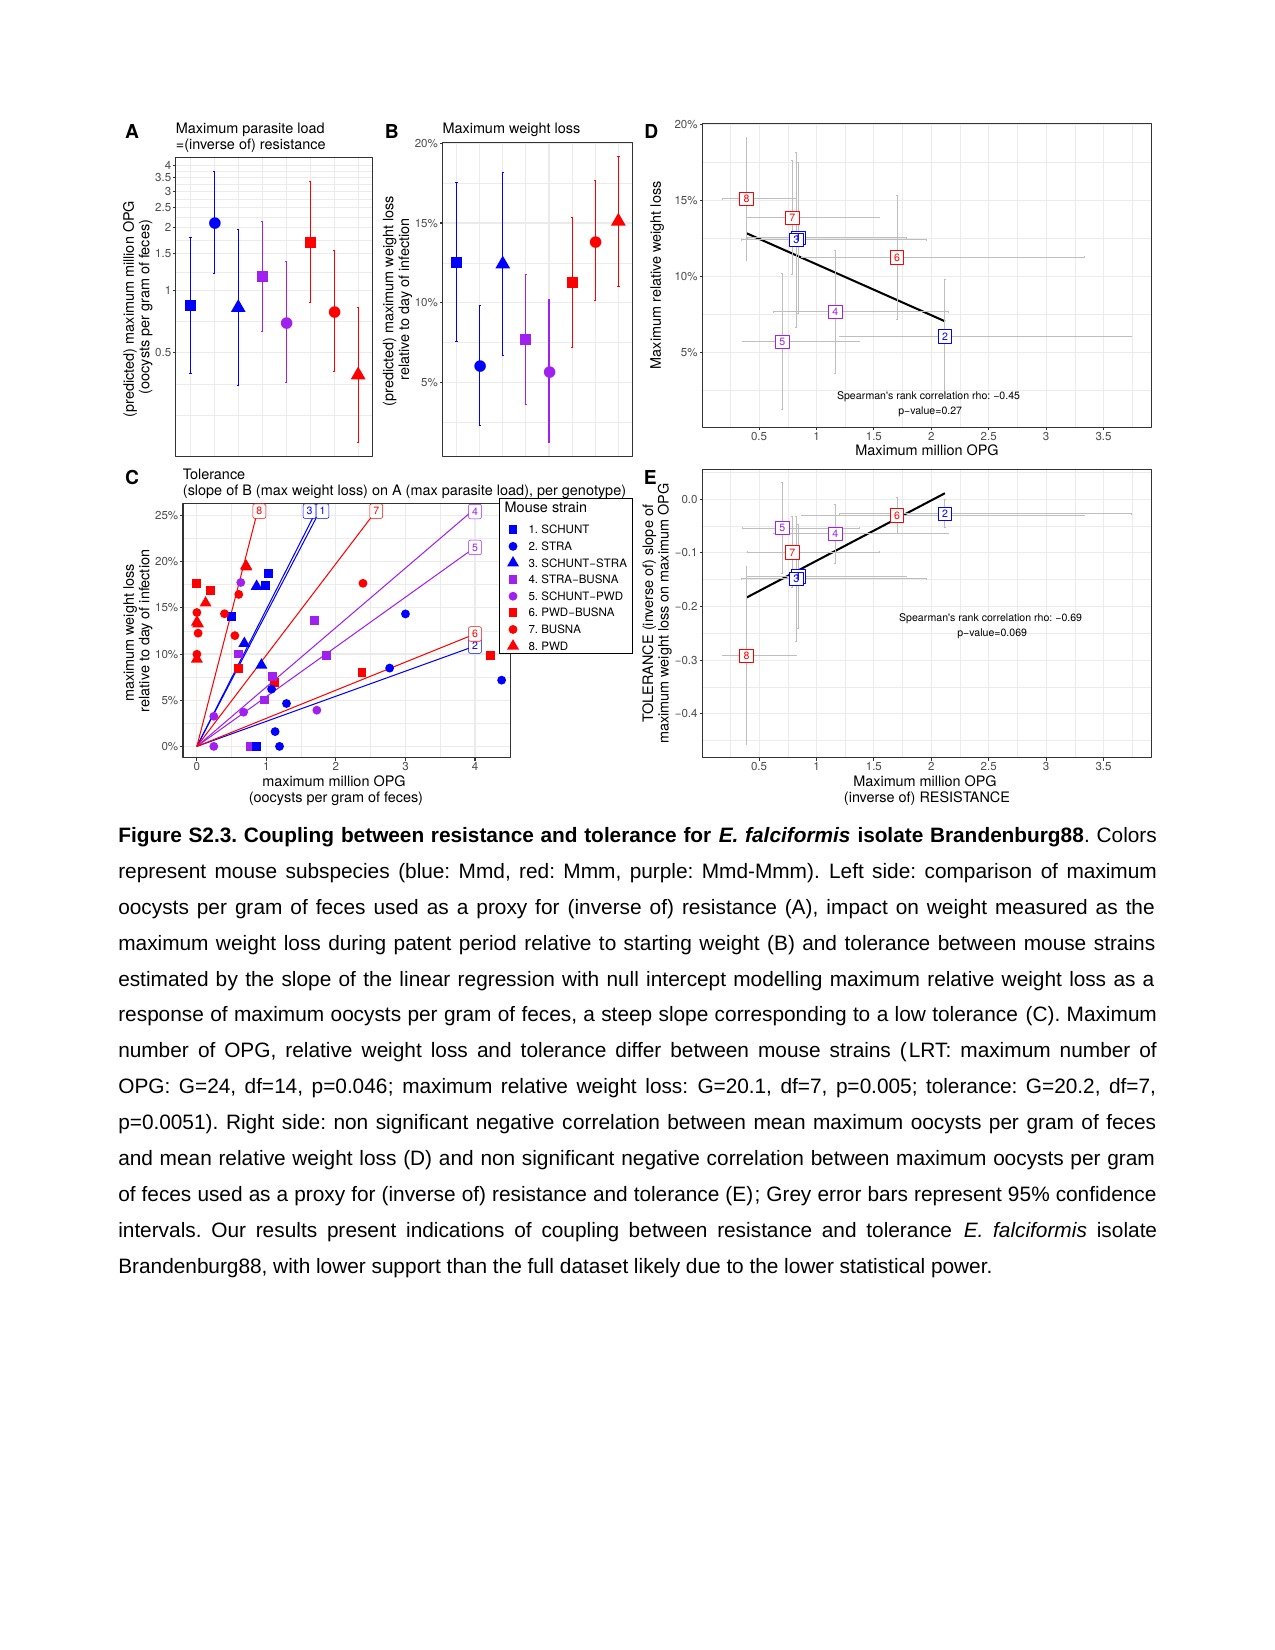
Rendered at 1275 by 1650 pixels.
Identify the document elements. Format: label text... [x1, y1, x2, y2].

text Figure S2.3. Coupling between resistance and tolerance for E. falciformis isolate Brandenburg88. Colors represent mouse subspecies (blue: Mmd, red: Mmm, purple: Mmd-Mmm). Left side: comparison of maximum oocysts per gram of feces used as a proxy for (inverse of) resistance (A), impact on weight measured as the maximum weight loss during patent period relative to starting weight (B) and tolerance between mouse strains estimated by the slope of the linear regression with null intercept modelling maximum relative weight loss as a response of maximum oocysts per gram of feces, a steep slope corresponding to a low tolerance (C). Maximum number of OPG, relative weight loss and tolerance differ between mouse strains (LRT: maximum number of OPG: G=24, df=14, p=0.046; maximum relative weight loss: G=20.1, df=7, p=0.005; tolerance: G=20.2, df=7, p=0.0051). Right side: non significant negative correlation between mean maximum oocysts per gram of feces and mean relative weight loss (D) and non significant negative correlation between maximum oocysts per gram of feces used as a proxy for (inverse of) resistance and tolerance (E); Grey error bars represent 95% confidence intervals. Our results present indications of coupling between resistance and tolerance E. falciformis isolate Brandenburg88, with lower support than the full dataset likely due to the lower statistical power. [118, 811, 1157, 1278]
